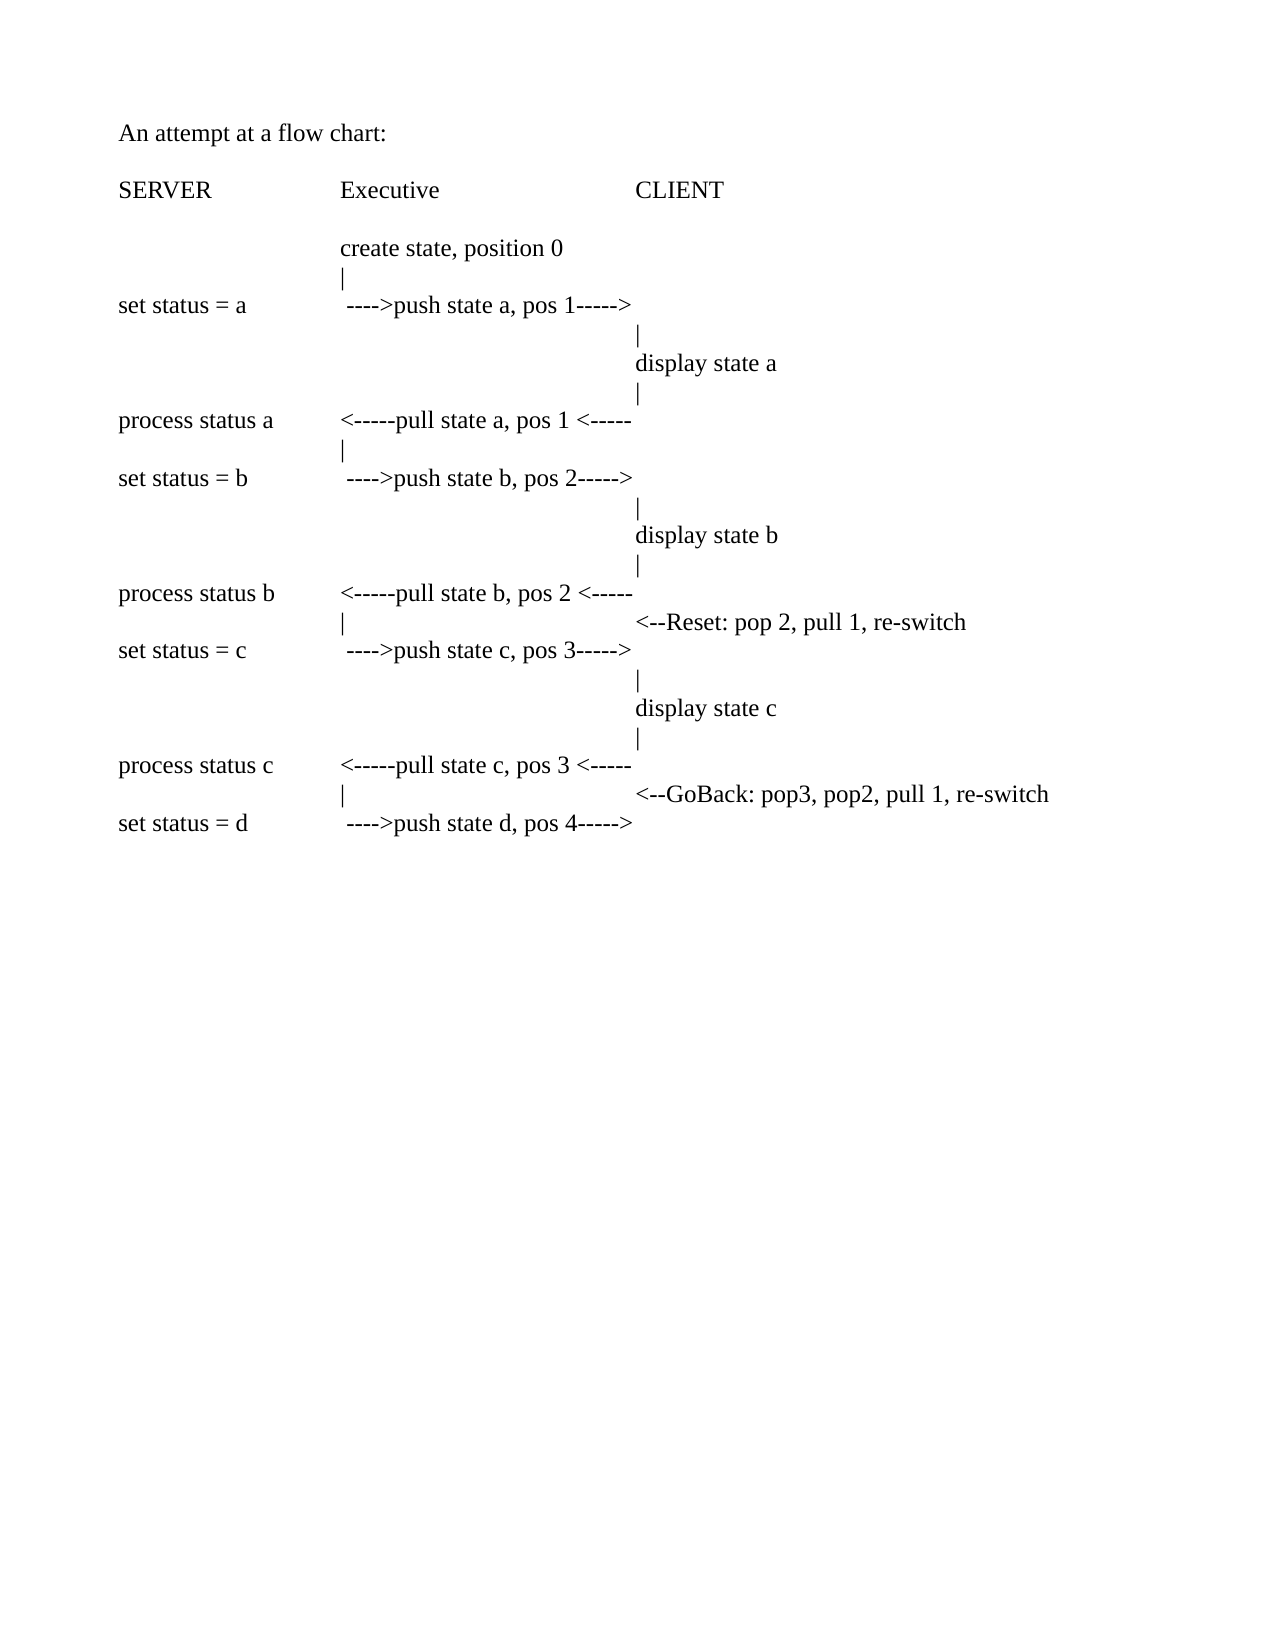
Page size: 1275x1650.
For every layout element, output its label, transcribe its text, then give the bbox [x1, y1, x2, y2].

text display state c [118, 693, 1157, 722]
text | [118, 492, 1157, 521]
text | [118, 722, 1157, 751]
text | [118, 664, 1157, 693]
text process status a <-----pull state a, pos 1 <----- [118, 406, 1157, 434]
text set status = a ---->push state a, pos 1-----> [118, 291, 1157, 319]
text | [118, 549, 1157, 578]
text | <--Reset: pop 2, pull 1, re-switch [118, 607, 1157, 636]
text process status c <-----pull state c, pos 3 <----- [118, 751, 1157, 779]
text create state, position 0 [118, 233, 1157, 262]
text | [118, 434, 1157, 463]
text process status b <-----pull state b, pos 2 <----- [118, 578, 1157, 607]
text set status = c ---->push state c, pos 3-----> [118, 636, 1157, 664]
text SERVER Executive CLIENT [118, 176, 1157, 204]
text | <--GoBack: pop3, pop2, pull 1, re-switch [118, 779, 1157, 808]
text An attempt at a flow chart: [118, 118, 1157, 147]
text set status = b ---->push state b, pos 2-----> [118, 463, 1157, 492]
text | [118, 319, 1157, 348]
text set status = d ---->push state d, pos 4-----> [118, 808, 1157, 837]
text display state a [118, 348, 1157, 377]
text | [118, 377, 1157, 406]
text display state b [118, 521, 1157, 549]
text | [118, 262, 1157, 291]
